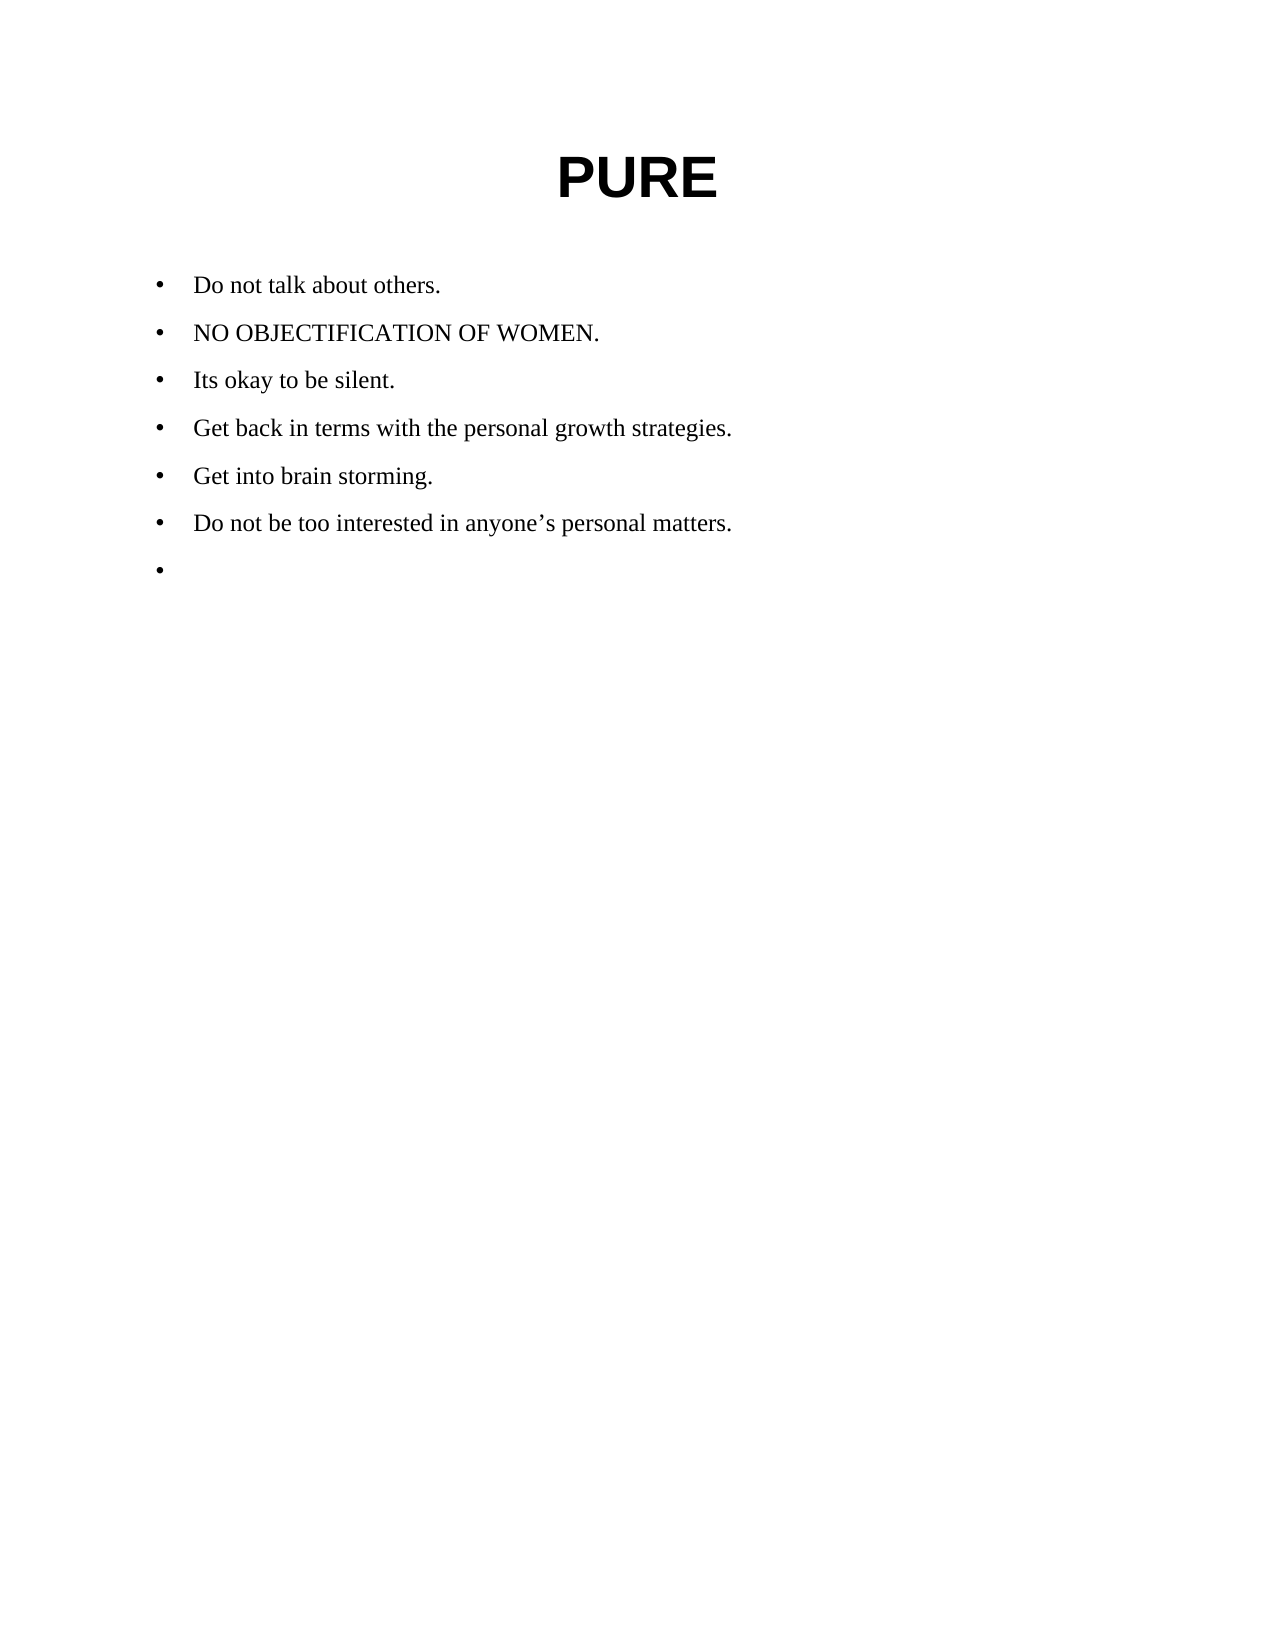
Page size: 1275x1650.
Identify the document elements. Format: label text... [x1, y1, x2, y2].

list Get into brain storming. [156, 461, 1157, 489]
list Do not talk about others. [156, 270, 1157, 299]
list Get back in terms with the personal growth strategies. [156, 413, 1157, 442]
list Do not be too interested in anyone’s personal matters. [156, 508, 1157, 537]
list Its okay to be silent. [156, 366, 1157, 394]
title PURE [118, 143, 1157, 210]
list NO OBJECTIFICATION OF WOMEN. [156, 318, 1157, 347]
